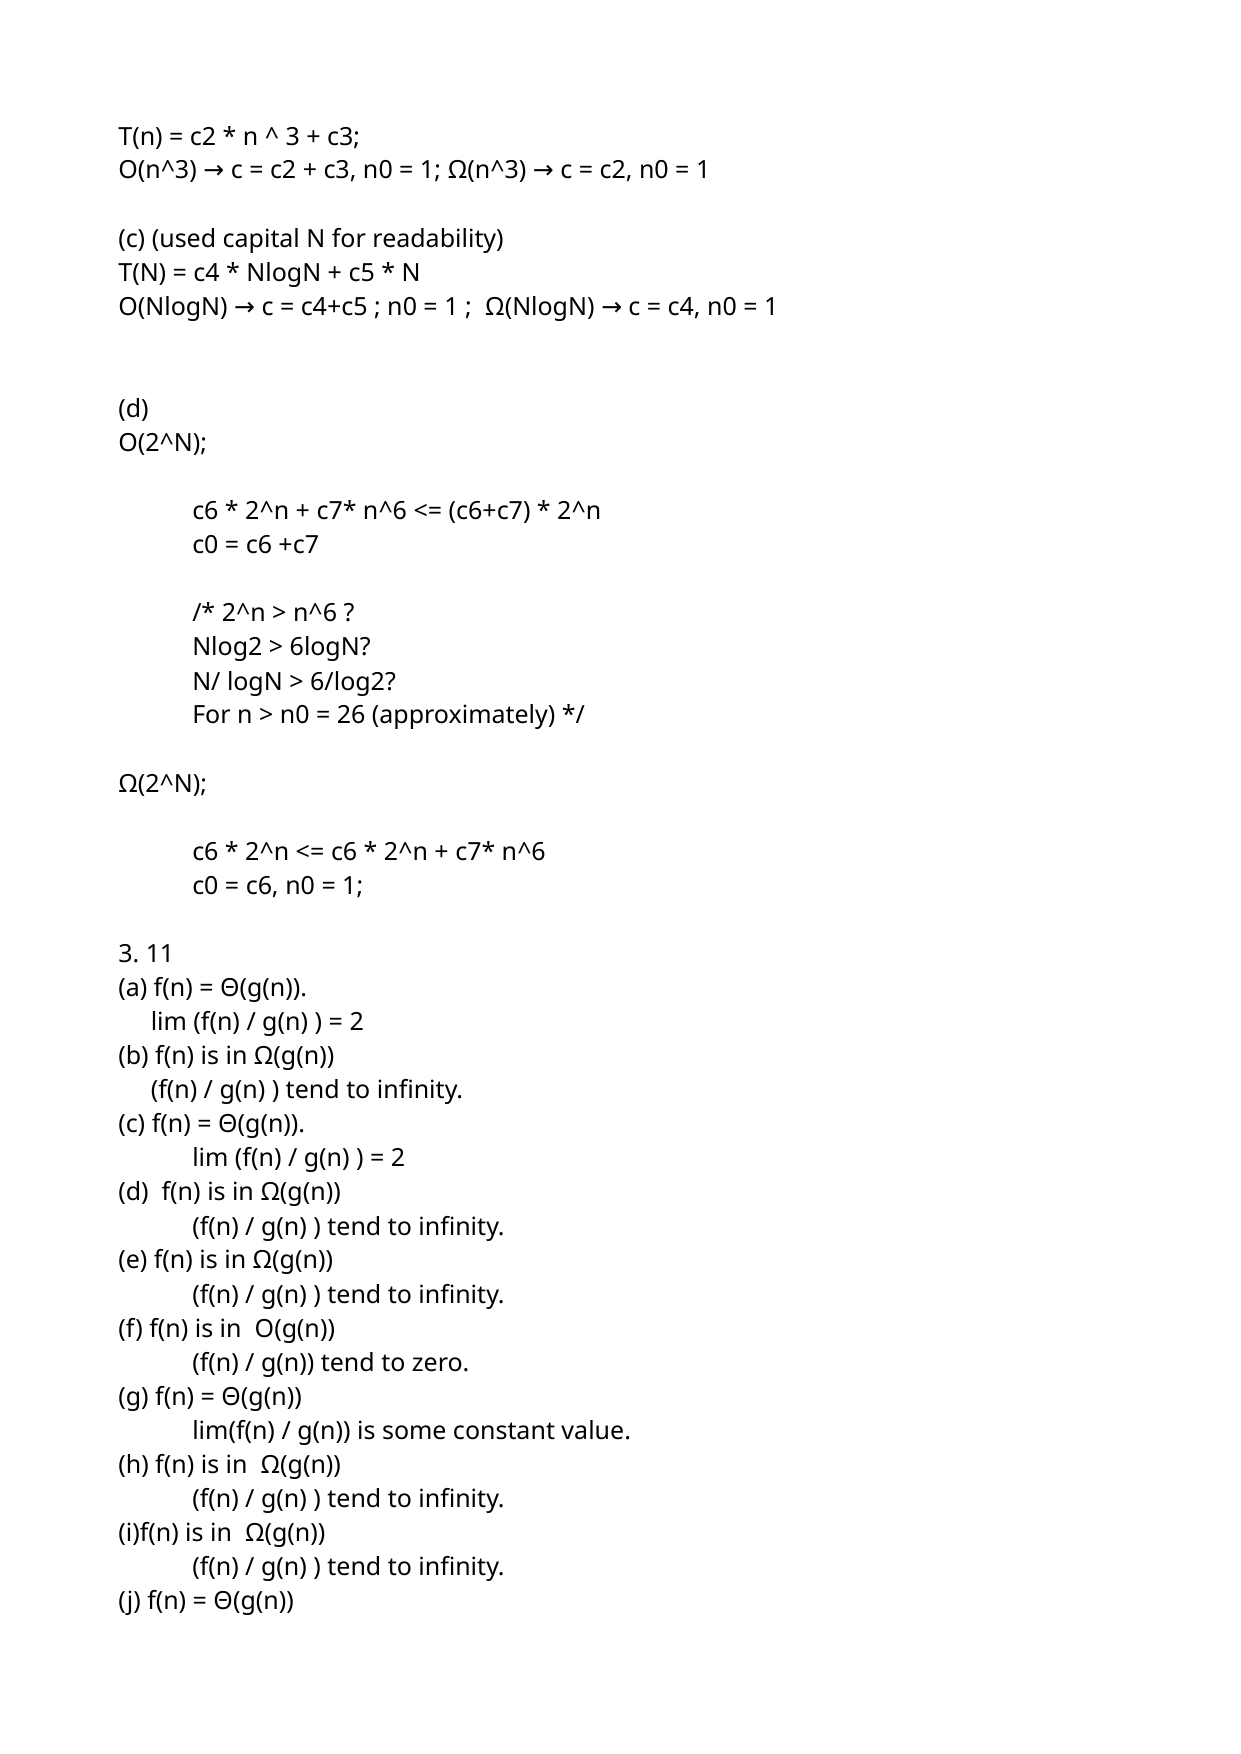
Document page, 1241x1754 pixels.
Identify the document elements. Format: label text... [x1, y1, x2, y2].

text (c) (used capital N for readability) [118, 220, 1122, 254]
text (f(n) / g(n) ) tend to infinity. [118, 1072, 1122, 1106]
text T(N) = c4 * NlogN + c5 * N [118, 254, 1122, 288]
text (f(n) / g(n) ) tend to infinity. [118, 1549, 1122, 1583]
text c6 * 2^n <= c6 * 2^n + c7* n^6 [118, 833, 1122, 867]
text (j) f(n) = Θ(g(n)) [118, 1583, 1122, 1617]
text lim (f(n) / g(n) ) = 2 [118, 1140, 1122, 1174]
text (e) f(n) is in Ω(g(n)) [118, 1242, 1122, 1276]
text Nlog2 > 6logN? [118, 629, 1122, 663]
text lim (f(n) / g(n) ) = 2 [118, 1004, 1122, 1038]
text /* 2^n > n^6 ? [118, 595, 1122, 629]
text O(NlogN) → c = c4+c5 ; n0 = 1 ; Ω(NlogN) → c = c4, n0 = 1 [118, 288, 1122, 322]
text (f(n) / g(n) ) tend to infinity. [118, 1276, 1122, 1310]
text (a) f(n) = Θ(g(n)). [118, 970, 1122, 1004]
text (d) f(n) is in Ω(g(n)) [118, 1174, 1122, 1208]
text (f(n) / g(n)) tend to zero. [118, 1344, 1122, 1378]
text O(2^N); [118, 425, 1122, 459]
text (i)f(n) is in Ω(g(n)) [118, 1515, 1122, 1549]
text For n > n0 = 26 (approximately) */ [118, 697, 1122, 731]
text (f(n) / g(n) ) tend to infinity. [118, 1208, 1122, 1242]
text 3. 11 [118, 936, 1122, 970]
text c6 * 2^n + c7* n^6 <= (c6+c7) * 2^n [118, 493, 1122, 527]
text c0 = c6, n0 = 1; [118, 867, 1122, 902]
text (b) f(n) is in Ω(g(n)) [118, 1038, 1122, 1072]
text (d) [118, 391, 1122, 425]
text lim(f(n) / g(n)) is some constant value. [118, 1412, 1122, 1447]
text (f(n) / g(n) ) tend to infinity. [118, 1481, 1122, 1515]
text (c) f(n) = Θ(g(n)). [118, 1106, 1122, 1140]
text c0 = c6 +c7 [118, 527, 1122, 561]
text O(n^3) → c = c2 + c3, n0 = 1; Ω(n^3) → c = c2, n0 = 1 [118, 152, 1122, 186]
text (h) f(n) is in Ω(g(n)) [118, 1447, 1122, 1481]
text N/ logN > 6/log2? [118, 663, 1122, 697]
text (f) f(n) is in O(g(n)) [118, 1310, 1122, 1344]
text (g) f(n) = Θ(g(n)) [118, 1378, 1122, 1412]
text T(n) = c2 * n ^ 3 + c3; [118, 118, 1122, 152]
text Ω(2^N); [118, 765, 1122, 799]
